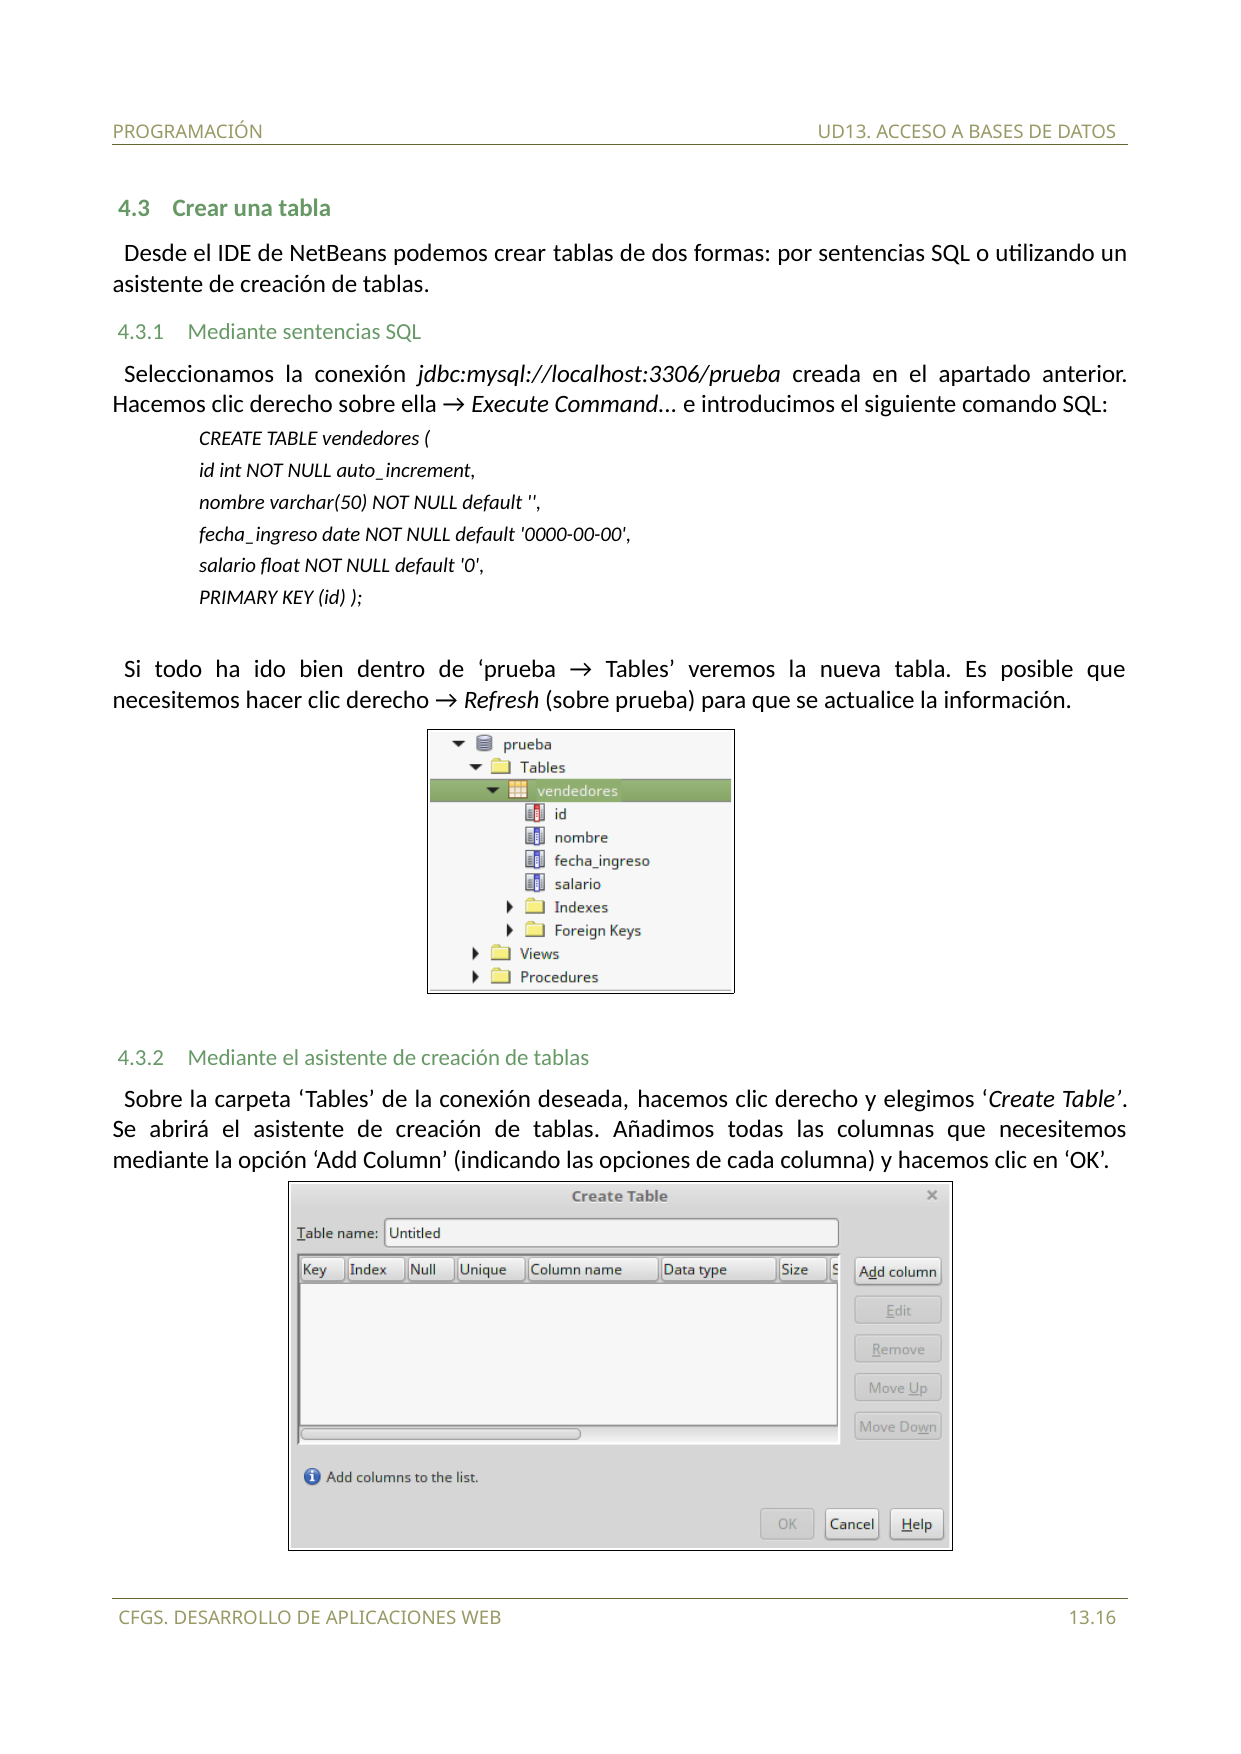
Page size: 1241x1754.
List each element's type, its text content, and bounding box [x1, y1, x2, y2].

text Seleccionamos la conexión jdbc:mysql://localhost:3306/prueba creada en el apartado anterior. Hacemos clic derecho sobre ella → Execute Command... e introducimos el siguiente comando SQL: [112, 358, 1128, 419]
subtitle Mediante el asistente de creación de tablas [112, 1043, 1128, 1071]
picture [430, 732, 732, 991]
picture [290, 1184, 950, 1548]
text Desde el IDE de NetBeans podemos crear tablas de dos formas: por sentencias SQL o utilizando un asistente de creación de tablas. [112, 237, 1128, 298]
text Sobre la carpeta ‘Tables’ de la conexión deseada, hacemos clic derecho y elegimos ‘Create Table’. Se abrirá el asistente de creación de tablas. Añadimos todas las columnas que necesitemos mediante la opción ‘Add Column’ (indicando las opciones de cada columna) y hacemos clic en ‘OK’. [112, 1083, 1128, 1174]
text fecha_ingreso date NOT NULL default '0000-00-00', [187, 521, 1128, 546]
subtitle Mediante sentencias SQL [112, 317, 1128, 345]
text salario float NOT NULL default '0', [187, 553, 1128, 578]
subtitle Crear una tabla [112, 192, 1128, 223]
text CREATE TABLE vendedores ( [187, 425, 1128, 451]
text nombre varchar(50) NOT NULL default '', [187, 489, 1128, 514]
text id int NOT NULL auto_increment, [187, 457, 1128, 482]
text PRIMARY KEY (id) ); [187, 584, 1128, 610]
text Si todo ha ido bien dentro de ‘prueba → Tables’ veremos la nueva tabla. Es posible que necesitemos hacer clic derecho → Refresh (sobre prueba) para que se actualice la información. [112, 653, 1128, 714]
